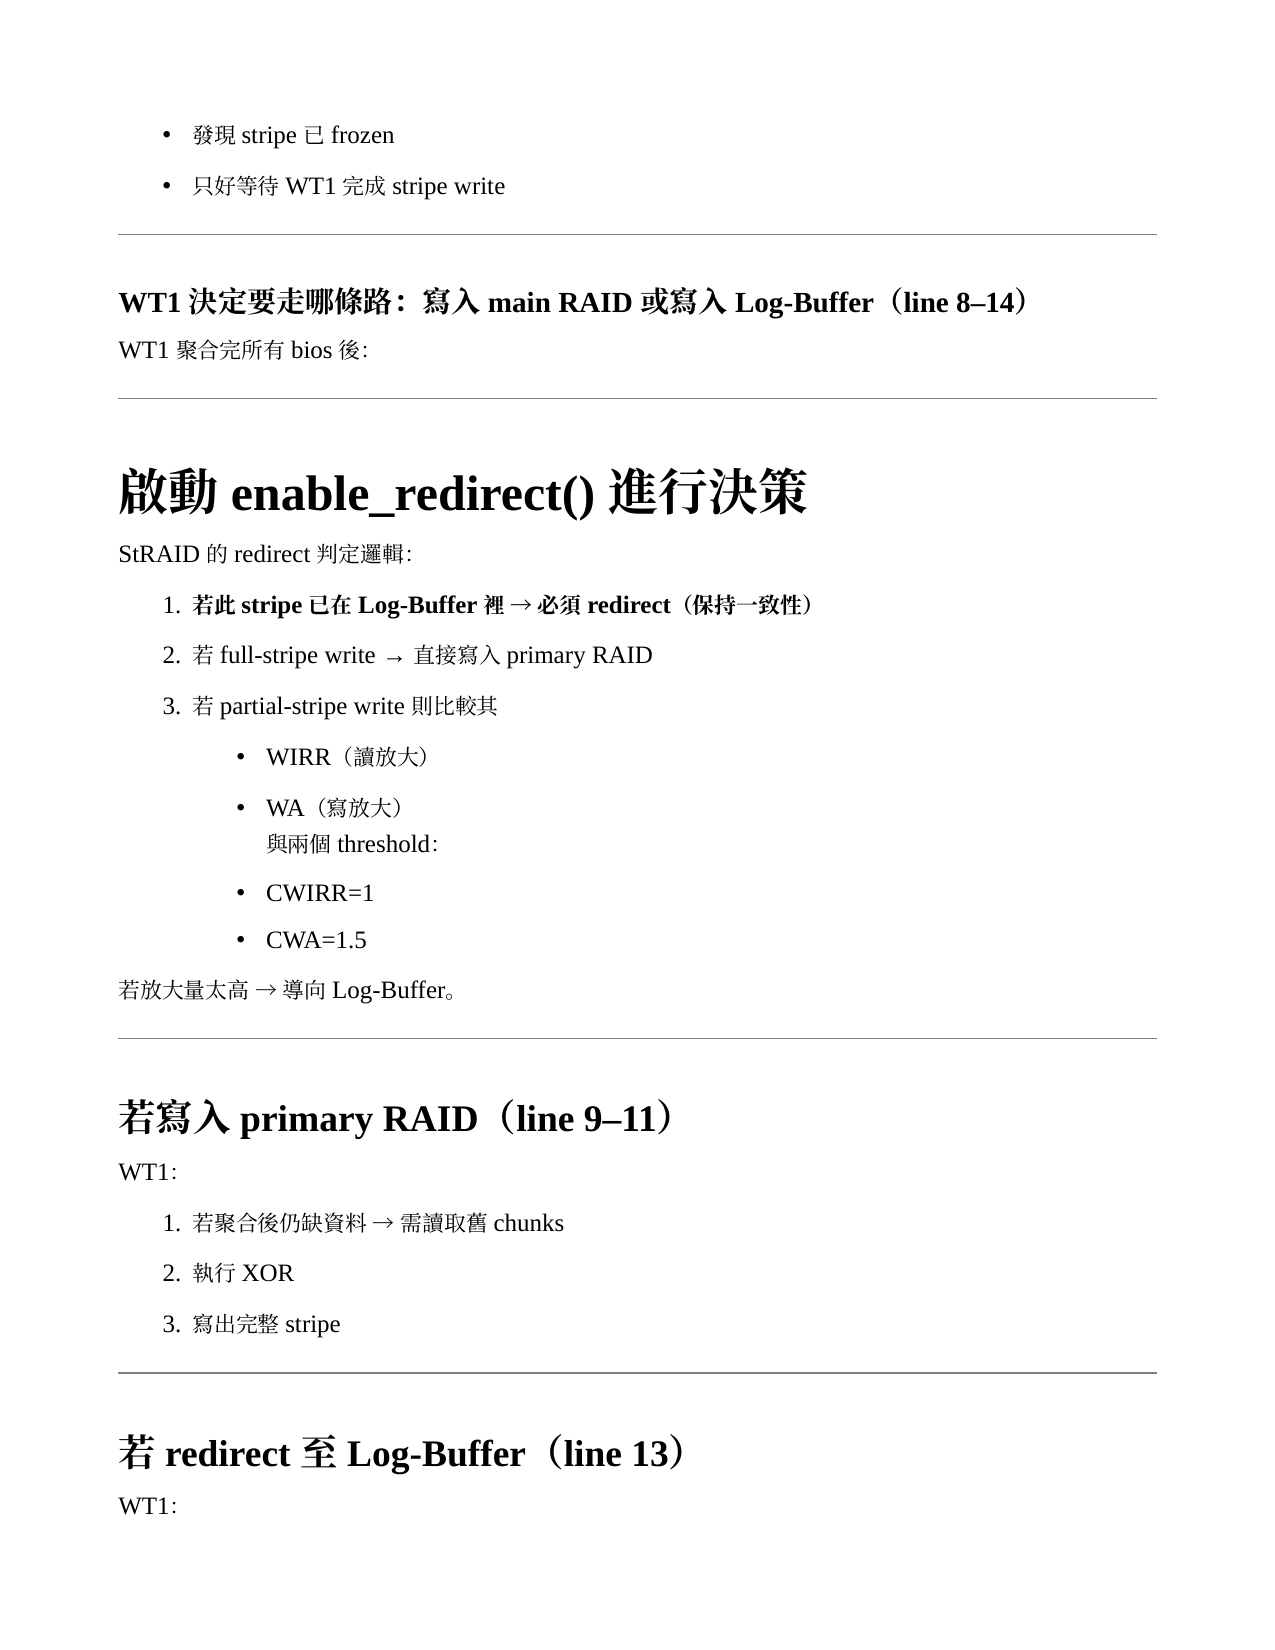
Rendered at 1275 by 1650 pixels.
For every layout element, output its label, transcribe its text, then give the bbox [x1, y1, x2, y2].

list 執行 XOR [162, 1257, 1157, 1288]
text 若放大量太高 → 導向 Log-Buffer。 [118, 973, 1157, 1004]
subtitle 若寫入 primary RAID（line 9–11） [118, 1089, 1157, 1143]
text StRAID 的 redirect 判定邏輯： [118, 537, 1157, 569]
text WT1： [118, 1489, 1157, 1521]
list 只好等待 WT1 完成 stripe write [162, 169, 1157, 200]
list 若聚合後仍缺資料 → 需讀取舊 chunks [162, 1206, 1157, 1237]
list CWA​=1.5 [236, 925, 1157, 954]
list 寫出完整 stripe [162, 1307, 1157, 1339]
list 若此 stripe 已在 Log-Buffer 裡 → 必須 redirect（保持一致性） [162, 588, 1157, 619]
list CWIRR​=1 [236, 878, 1157, 906]
list WA（寫放大） 與兩個 threshold： [236, 791, 1157, 858]
list 若 partial-stripe write 則比較其 [162, 689, 1157, 721]
subtitle 若 redirect 至 Log-Buffer（line 13） [118, 1423, 1157, 1477]
list 若 full-stripe write → 直接寫入 primary RAID [162, 639, 1157, 670]
subtitle WT1 決定要走哪條路：寫入 main RAID 或寫入 Log-Buffer（line 8–14） [118, 278, 1157, 320]
text WT1： [118, 1155, 1157, 1187]
subtitle 啟動 enable_redirect() 進行決策 [118, 453, 1157, 525]
list WIRR（讀放大） [236, 740, 1157, 772]
list 發現 stripe 已 frozen [162, 118, 1157, 149]
text WT1 聚合完所有 bios 後： [118, 333, 1157, 364]
